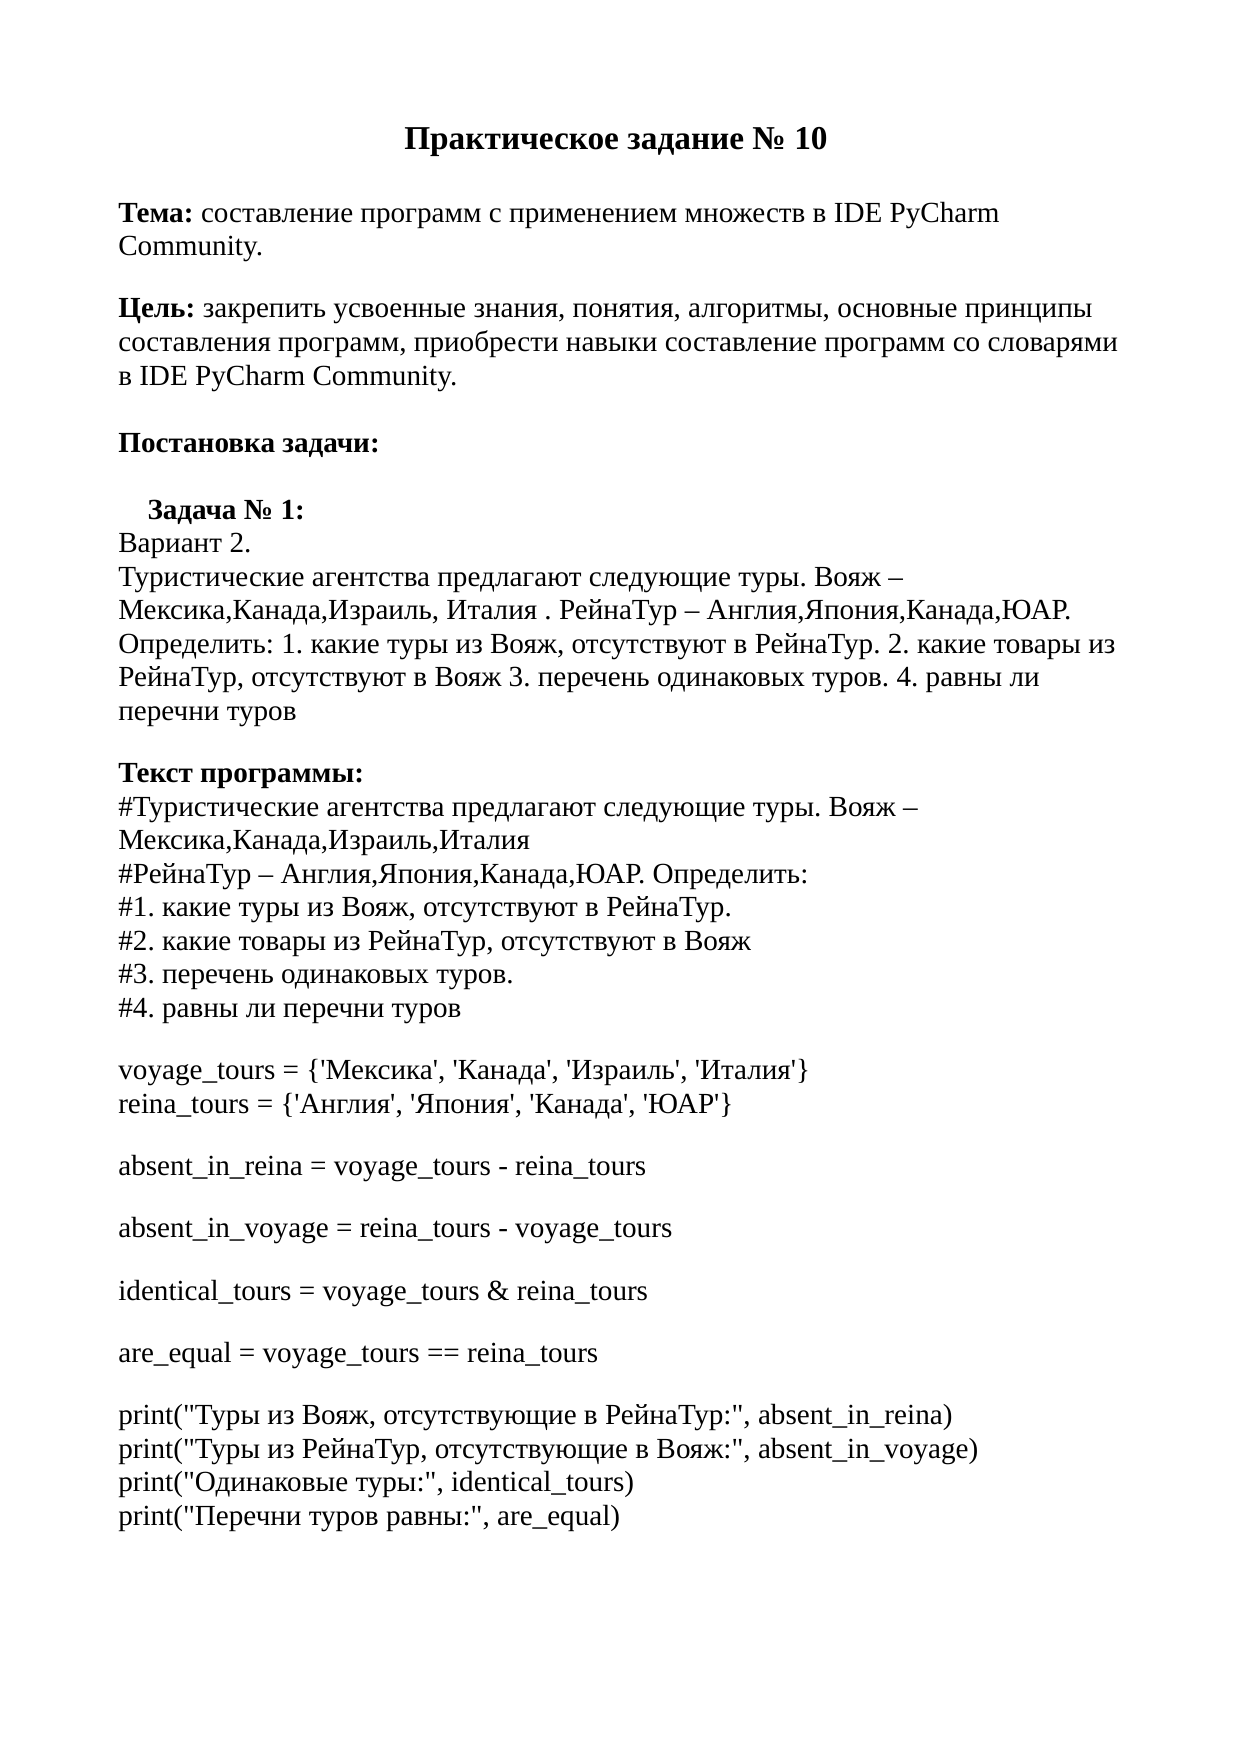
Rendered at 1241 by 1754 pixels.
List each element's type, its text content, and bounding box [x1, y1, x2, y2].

text #1. какие туры из Вояж, отсутствуют в РейнаТур. [118, 889, 1122, 923]
text #РейнаТур – Англия,Япония,Канада,ЮАР. Определить: [118, 856, 1122, 889]
text #4. равны ли перечни туров [118, 990, 1122, 1024]
text Практическое задание № 10 [118, 118, 1122, 156]
text identical_tours = voyage_tours & reina_tours [118, 1273, 1122, 1306]
text absent_in_reina = voyage_tours - reina_tours [118, 1148, 1122, 1182]
text Задача № 1: [118, 492, 1122, 525]
text Туристические агентства предлагают следующие туры. Вояж – Мексика,Канада,Израиль, Италия . РейнаТур – Англия,Япония,Канада,ЮАР. Определить: 1. какие туры из Вояж, отсутствуют в РейнаТур. 2. какие товары из РейнаТур, отсутствуют в Вояж 3. перечень одинаковых туров. 4. равны ли перечни туров [118, 559, 1122, 727]
text absent_in_voyage = reina_tours - voyage_tours [118, 1211, 1122, 1244]
text print("Туры из РейнаТур, отсутствующие в Вояж:", absent_in_voyage) [118, 1431, 1122, 1464]
text print("Одинаковые туры:", identical_tours) [118, 1464, 1122, 1498]
text #Туристические агентства предлагают следующие туры. Вояж – Мексика,Канада,Израиль,Италия [118, 789, 1122, 856]
text reina_tours = {'Англия', 'Япония', 'Канада', 'ЮАР'} [118, 1086, 1122, 1119]
text Цель: закрепить усвоенные знания, понятия, алгоритмы, основные принципы составления программ, приобрести навыки составление программ со словарями в IDE PyCharm Community. [118, 291, 1122, 391]
text #3. перечень одинаковых туров. [118, 957, 1122, 990]
text Вариант 2. [118, 525, 1122, 559]
text are_equal = voyage_tours == reina_tours [118, 1335, 1122, 1369]
text Текст программы: [118, 755, 1122, 789]
text print("Туры из Вояж, отсутствующие в РейнаТур:", absent_in_reina) [118, 1397, 1122, 1431]
text #2. какие товары из РейнаТур, отсутствуют в Вояж [118, 923, 1122, 957]
text voyage_tours = {'Мексика', 'Канада', 'Израиль', 'Италия'} [118, 1052, 1122, 1086]
text Постановка задачи: [118, 425, 1122, 458]
text print("Перечни туров равны:", are_equal) [118, 1498, 1122, 1532]
text Тема: составление программ с применением множеств в IDE PyCharm Community. [118, 195, 1122, 262]
